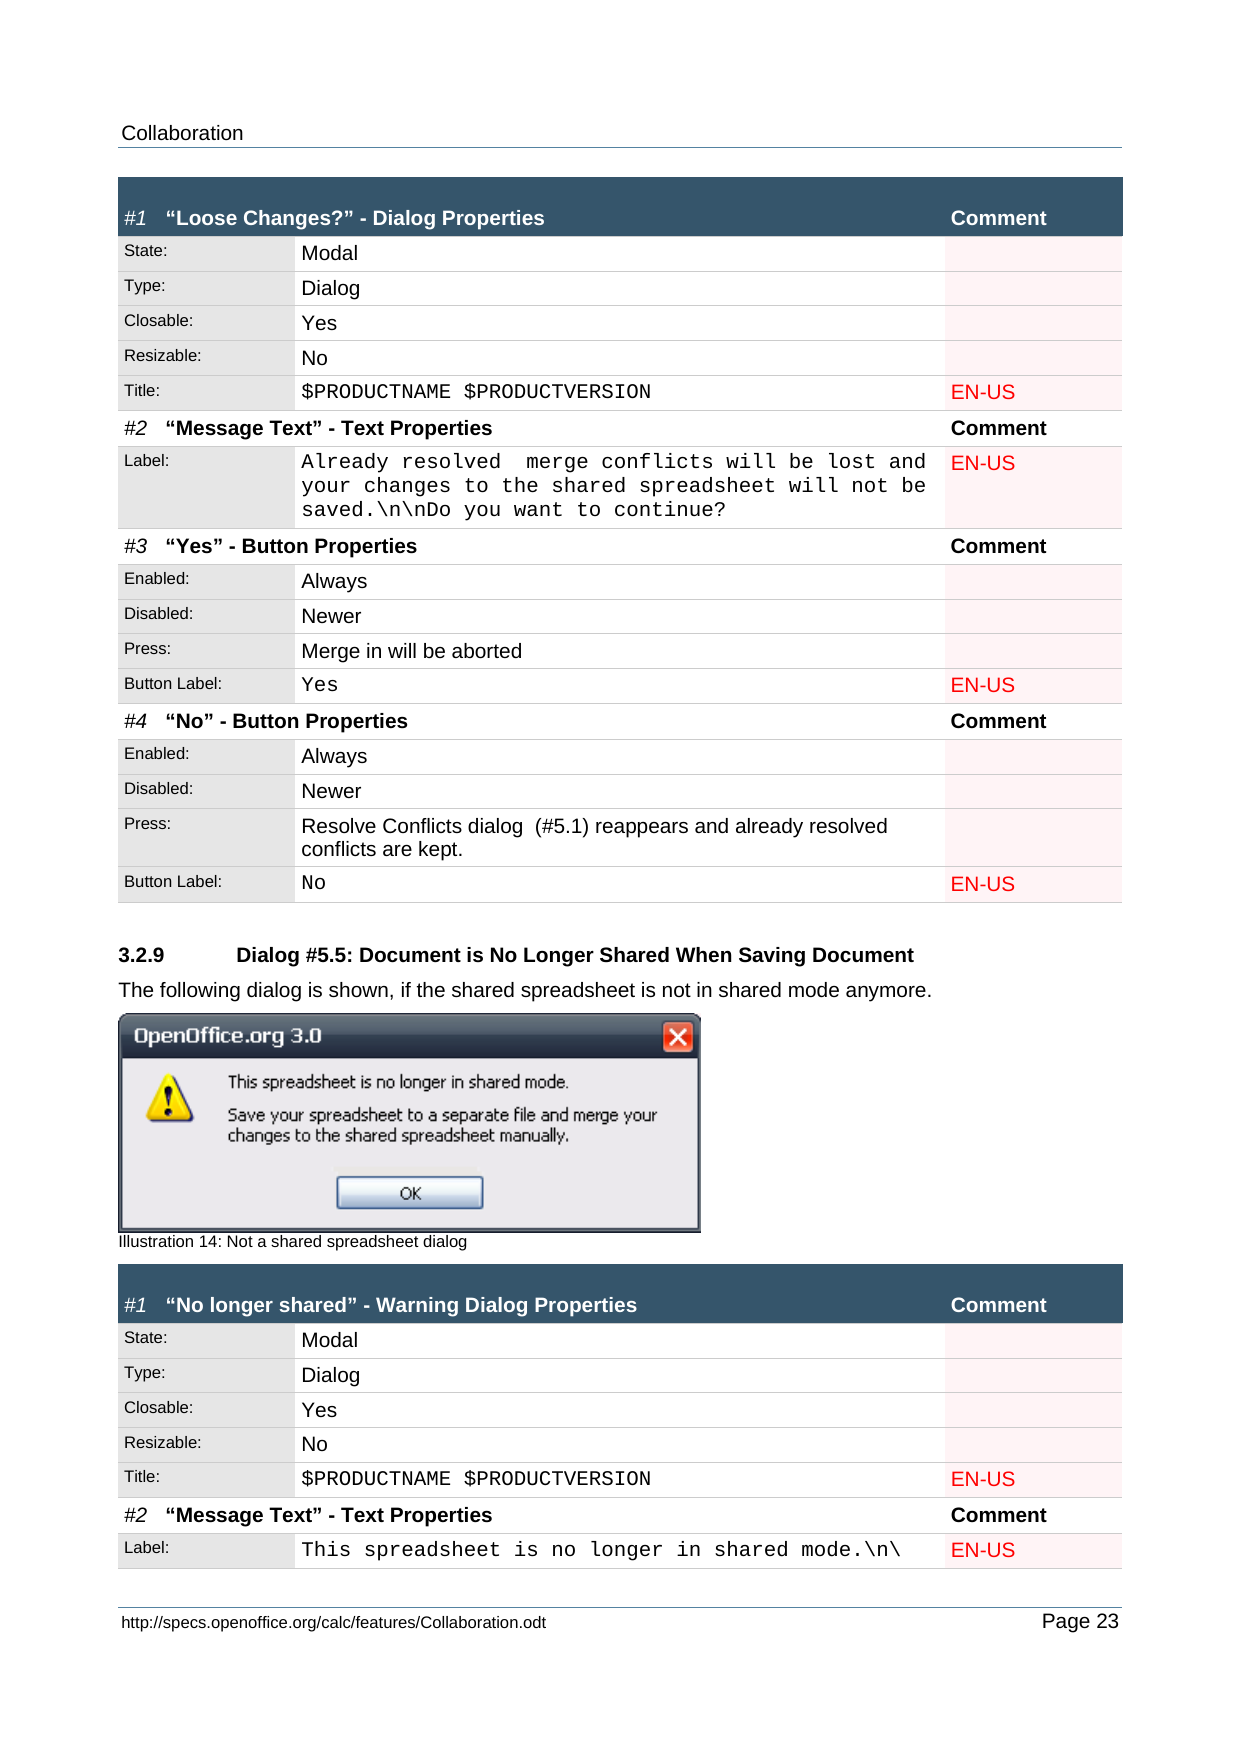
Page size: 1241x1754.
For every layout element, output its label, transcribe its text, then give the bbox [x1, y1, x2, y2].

table_header Comment [945, 1498, 1122, 1533]
table_cell This spreadsheet is no longer in shared mode.\n\ [295, 1534, 945, 1568]
table_cell Newer [295, 600, 945, 633]
table_cell Closable: [118, 306, 295, 340]
table_cell Button Label: [118, 867, 295, 902]
table_cell No [295, 1428, 945, 1462]
table_cell Disabled: [118, 775, 295, 808]
table_cell State: [118, 237, 295, 271]
table_header “Yes” - Button Properties [118, 529, 945, 564]
table_cell EN-US [945, 867, 1122, 902]
table_cell [945, 1428, 1122, 1462]
table_cell State: [118, 1324, 295, 1358]
table_cell Label: [118, 1534, 295, 1568]
table_header “No longer shared” - Warning Dialog Properties [119, 1265, 945, 1323]
table_cell Yes [295, 669, 945, 703]
table_cell EN-US [945, 1534, 1122, 1568]
table_cell [945, 1393, 1122, 1427]
table_cell Already resolved merge conflicts will be lost and your changes to the shared spreadsheet will not be saved.\n\nDo you want to continue? [295, 447, 945, 528]
table_cell Enabled: [118, 565, 295, 599]
table_cell [945, 740, 1122, 774]
table_header Comment [945, 529, 1122, 564]
table_cell Modal [295, 237, 945, 271]
table_header Comment [945, 411, 1122, 446]
table_cell $PRODUCTNAME $PRODUCTVERSION [295, 376, 945, 410]
table_cell [945, 341, 1122, 375]
table_cell [945, 600, 1122, 633]
table_cell [945, 1359, 1122, 1392]
table_cell [945, 634, 1122, 668]
table_cell Type: [118, 272, 295, 305]
table_cell Closable: [118, 1393, 295, 1427]
table_cell Yes [295, 306, 945, 340]
table_header Comment [946, 178, 1122, 236]
table_cell [945, 1324, 1122, 1358]
table_cell Modal [295, 1324, 945, 1358]
table_cell Resolve Conflicts dialog (#5.1) reappears and already resolved conflicts are kept. [295, 809, 945, 866]
table_cell Press: [118, 809, 295, 866]
table_cell No [295, 341, 945, 375]
text Illustration 14: Not a shared spreadsheet dialog [118, 1233, 701, 1251]
table_header “No” - Button Properties [118, 704, 945, 739]
table_cell [945, 272, 1122, 305]
table_cell Title: [118, 1463, 295, 1497]
subtitle Dialog #5.5: Document is No Longer Shared When Saving Document [118, 943, 1122, 966]
table_cell Always [295, 740, 945, 774]
table_cell EN-US [945, 669, 1122, 703]
table_cell $PRODUCTNAME $PRODUCTVERSION [295, 1463, 945, 1497]
table_cell Resizable: [118, 1428, 295, 1462]
table_cell Yes [295, 1393, 945, 1427]
picture [118, 1013, 701, 1233]
table_cell Dialog [295, 272, 945, 305]
table_cell Always [295, 565, 945, 599]
table_cell Disabled: [118, 600, 295, 633]
table_cell Type: [118, 1359, 295, 1392]
table_cell Enabled: [118, 740, 295, 774]
table_cell Title: [118, 376, 295, 410]
table_cell [945, 775, 1122, 808]
table_header Comment [946, 1265, 1122, 1323]
table_cell No [295, 867, 945, 902]
table_cell EN-US [945, 376, 1122, 410]
table_cell EN-US [945, 447, 1122, 528]
table_cell Press: [118, 634, 295, 668]
table_header “Message Text” - Text Properties [118, 411, 945, 446]
table_cell Merge in will be aborted [295, 634, 945, 668]
table_cell Dialog [295, 1359, 945, 1392]
table_cell EN-US [945, 1463, 1122, 1497]
table_header “Message Text” - Text Properties [118, 1498, 945, 1533]
table_header Comment [945, 704, 1122, 739]
table_cell [945, 237, 1122, 271]
table_cell Newer [295, 775, 945, 808]
text The following dialog is shown, if the shared spreadsheet is not in shared mode anymore. [118, 978, 1122, 1001]
table_header “Loose Changes?” - Dialog Properties [119, 178, 945, 236]
table_cell Resizable: [118, 341, 295, 375]
table_cell [945, 809, 1122, 866]
table_cell Button Label: [118, 669, 295, 703]
table_cell [945, 306, 1122, 340]
table_cell [945, 565, 1122, 599]
table_cell Label: [118, 447, 295, 528]
